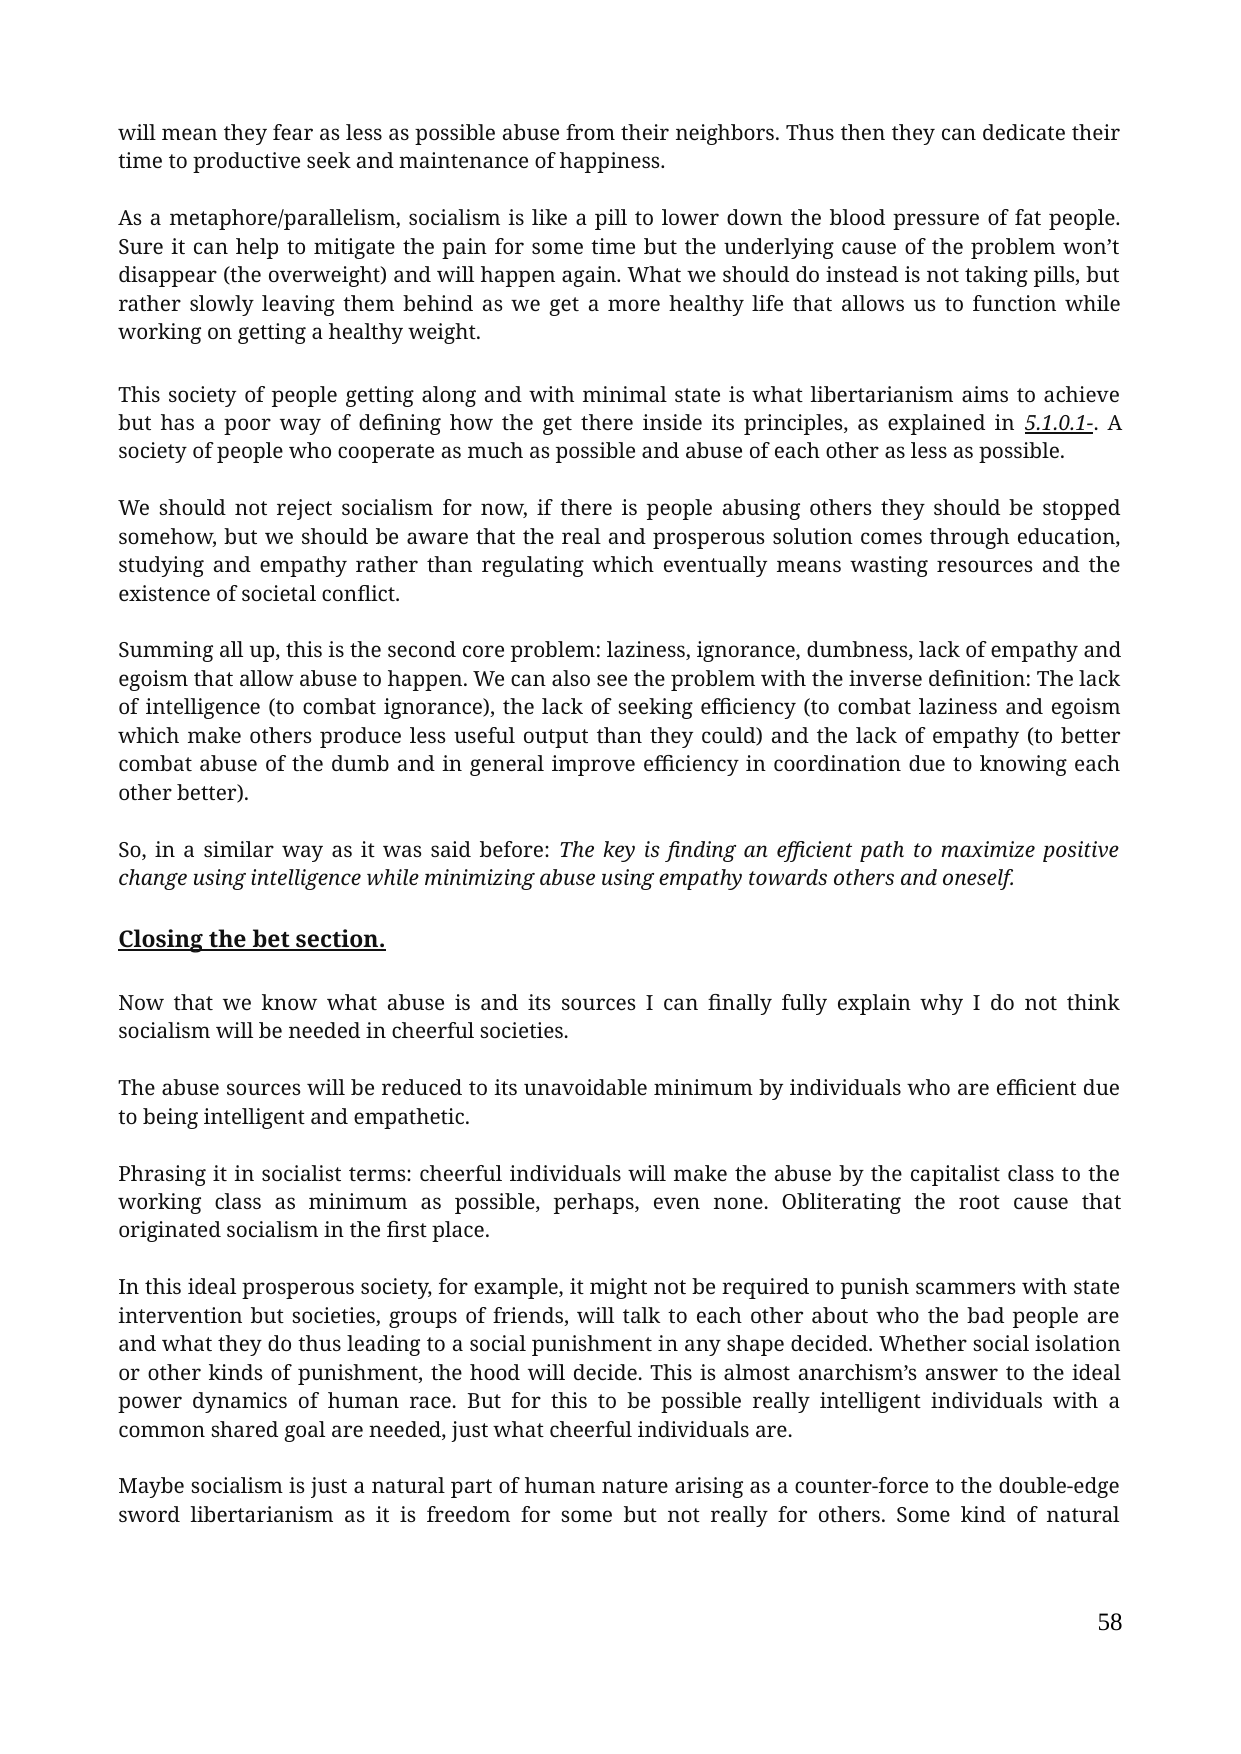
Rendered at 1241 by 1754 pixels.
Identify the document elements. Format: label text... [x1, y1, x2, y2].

text Phrasing it in socialist terms: cheerful individuals will make the abuse by the capitalist class to the working class as minimum as possible, perhaps, even none. Obliterating the root cause that originated socialism in the first place. [118, 1159, 1122, 1244]
text This society of people getting along and with minimal state is what libertarianism aims to achieve but has a poor way of defining how the get there inside its principles, as explained in 5.1.0.1-. A society of people who cooperate as much as possible and abuse of each other as less as possible. [118, 380, 1122, 465]
text So, in a similar way as it was said before: The key is finding an efficient path to maximize positive change using intelligence while minimizing abuse using empathy towards others and oneself. [118, 835, 1122, 892]
text Now that we know what abuse is and its sources I can finally fully explain why I do not think socialism will be needed in cheerful societies. [118, 988, 1122, 1045]
text Summing all up, this is the second core problem: laziness, ignorance, dumbness, lack of empathy and egoism that allow abuse to happen. We can also see the problem with the inverse definition: The lack of intelligence (to combat ignorance), the lack of seeking efficiency (to combat laziness and egoism which make others produce less useful output than they could) and the lack of empathy (to better combat abuse of the dumb and in general improve efficiency in coordination due to knowing each other better). [118, 636, 1122, 806]
text Closing the bet section. [118, 923, 1122, 954]
text Maybe socialism is just a natural part of human nature arising as a counter-force to the double-edge sword libertarianism as it is freedom for some but not really for others. Some kind of natural [118, 1472, 1122, 1528]
text We should not reject socialism for now, if there is people abusing others they should be stopped somehow, but we should be aware that the real and prosperous solution comes through education, studying and empathy rather than regulating which eventually means wasting resources and the existence of societal conflict. [118, 493, 1122, 607]
text The abuse sources will be reduced to its unavoidable minimum by individuals who are efficient due to being intelligent and empathetic. [118, 1073, 1122, 1130]
text As a metaphore/parallelism, socialism is like a pill to lower down the blood pressure of fat people. Sure it can help to mitigate the pain for some time but the underlying cause of the problem won’t disappear (the overweight) and will happen again. What we should do instead is not taking pills, but rather slowly leaving them behind as we get a more healthy life that allows us to function while working on getting a healthy weight. [118, 203, 1122, 346]
text will mean they fear as less as possible abuse from their neighbors. Thus then they can dedicate their time to productive seek and maintenance of happiness. [118, 118, 1122, 175]
text In this ideal prosperous society, for example, it might not be required to punish scammers with state intervention but societies, groups of friends, will talk to each other about who the bad people are and what they do thus leading to a social punishment in any shape decided. Whether social isolation or other kinds of punishment, the hood will decide. This is almost anarchism’s answer to the ideal power dynamics of human race. But for this to be possible really intelligent individuals with a common shared goal are needed, just what cheerful individuals are. [118, 1272, 1122, 1443]
